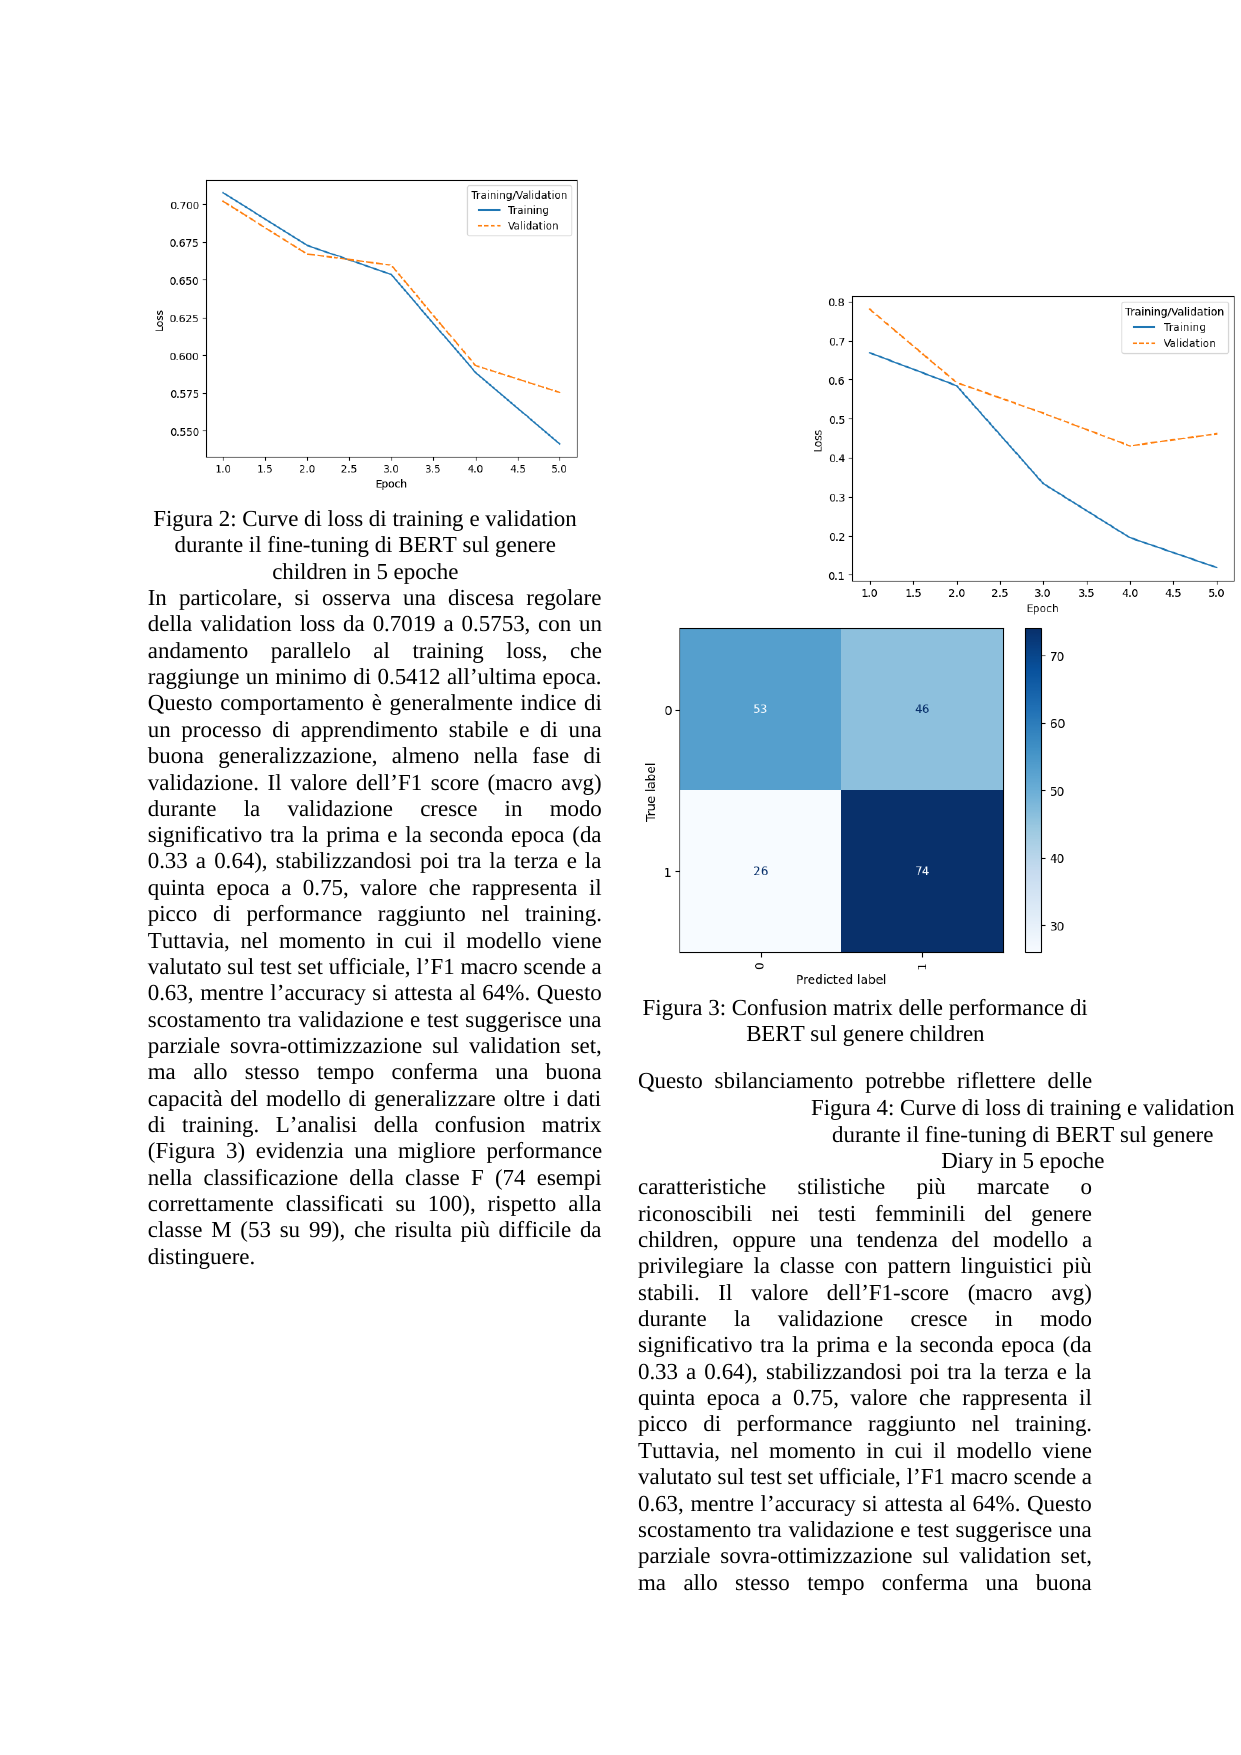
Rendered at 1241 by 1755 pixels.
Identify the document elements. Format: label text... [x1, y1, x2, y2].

text Figura 4: Curve di loss di training e validation durante il fine-tuning di BERT sul genere Diary in 5 epoche [805, 1094, 1240, 1173]
text Questo sbilanciamento potrebbe riflettere delle caratteristiche stilistiche più marcate o riconoscibili nei testi femminili del genere children, oppure una tendenza del modello a privilegiare la classe con pattern linguistici più stabili. Il valore dell’F1-score (macro avg) durante la validazione cresce in modo significativo tra la prima e la seconda epoca (da 0.33 a 0.64), stabilizzandosi poi tra la terza e la quinta epoca a 0.75, valore che rappresenta il picco di performance raggiunto nel training. Tuttavia, nel momento in cui il modello viene valutato sul test set ufficiale, l’F1 macro scende a 0.63, mentre l’accuracy si attesta al 64%. Questo scostamento tra validazione e test suggerisce una parziale sovra-ottimizzazione sul validation set, ma allo stesso tempo conferma una buona capacità del modello di generalizzare oltre i dati di training. [638, 1067, 1093, 1595]
text Figura 3: Confusion matrix delle performance di BERT sul genere children [638, 994, 1093, 1046]
text Figura 2: Curve di loss di training e validation durante il fine-tuning di BERT sul genere children in 5 epoche [148, 505, 583, 584]
text In particolare, si osserva una discesa regolare della validation loss da 0.7019 a 0.5753, con un andamento parallelo al training loss, che raggiunge un minimo di 0.5412 all’ultima epoca. Questo comportamento è generalmente indice di un processo di apprendimento stabile e di una buona generalizzazione, almeno nella fase di validazione. Il valore dell’F1 score (macro avg) durante la validazione cresce in modo significativo tra la prima e la seconda epoca (da 0.33 a 0.64), stabilizzandosi poi tra la terza e la quinta epoca a 0.75, valore che rappresenta il picco di performance raggiunto nel training. Tuttavia, nel momento in cui il modello viene valutato sul test set ufficiale, l’F1 macro scende a 0.63, mentre l’accuracy si attesta al 64%. Questo scostamento tra validazione e test suggerisce una parziale sovra-ottimizzazione sul validation set, ma allo stesso tempo conferma una buona capacità del modello di generalizzare oltre i dati di training. L’analisi della confusion matrix (Figura 3) evidenzia una migliore performance nella classificazione della classe F (74 esempi correttamente classificati su 100), rispetto alla classe M (53 su 99), che risulta più difficile da distinguere. [148, 148, 602, 1269]
